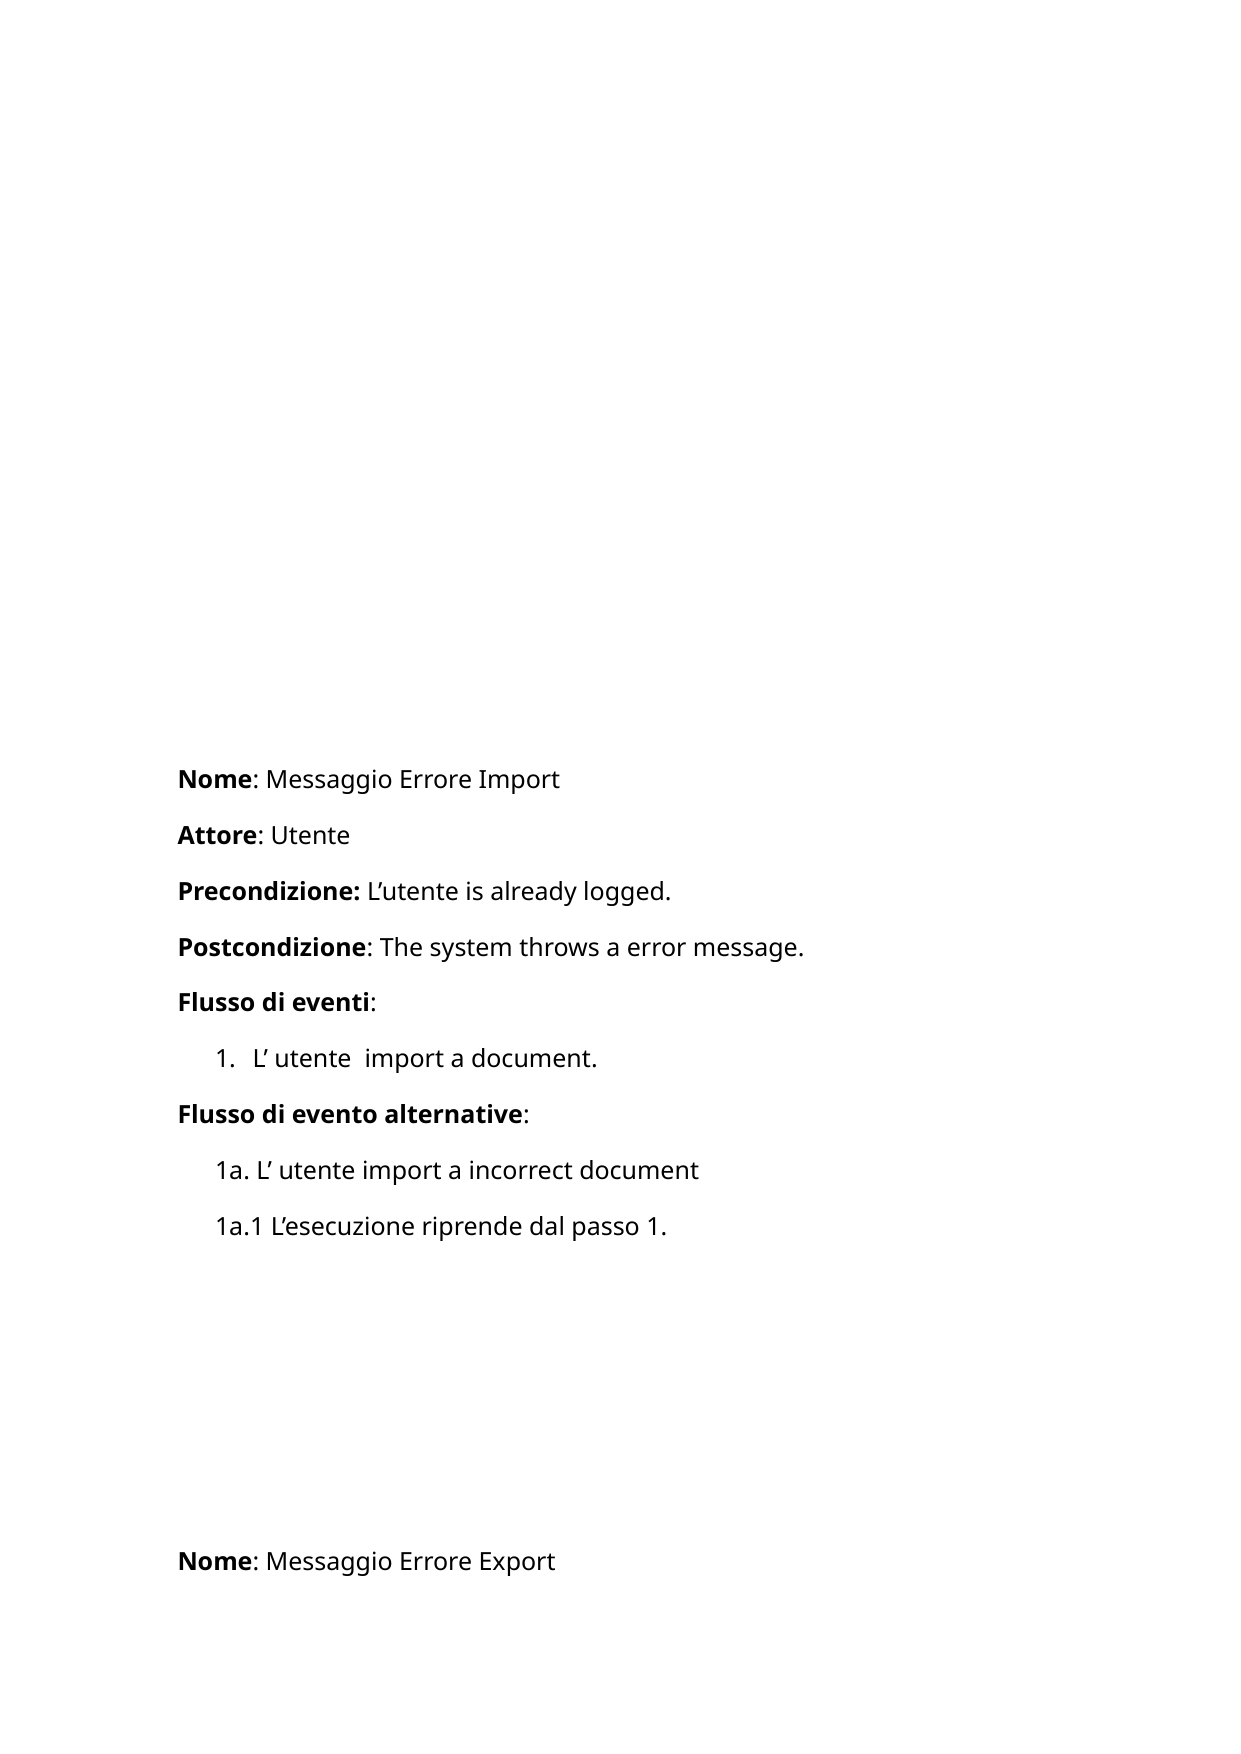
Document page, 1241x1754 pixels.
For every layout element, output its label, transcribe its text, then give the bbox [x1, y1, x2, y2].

text Flusso di evento alternative: [177, 1097, 1063, 1131]
text Flusso di eventi: [177, 985, 1063, 1019]
text Attore: Utente [177, 818, 1063, 852]
list L’ utente import a document. [215, 1041, 1063, 1075]
text Nome: Messaggio Errore Import [177, 762, 1063, 796]
text Postcondizione: The system throws a error message. [177, 929, 1063, 963]
text Precondizione: L’utente is already logged. [177, 873, 1063, 907]
text 1a.1 L’esecuzione riprende dal passo 1. [215, 1208, 1063, 1242]
text Nome: Messaggio Errore Export [177, 1543, 1063, 1577]
text 1a. L’ utente import a incorrect document [215, 1153, 1063, 1187]
